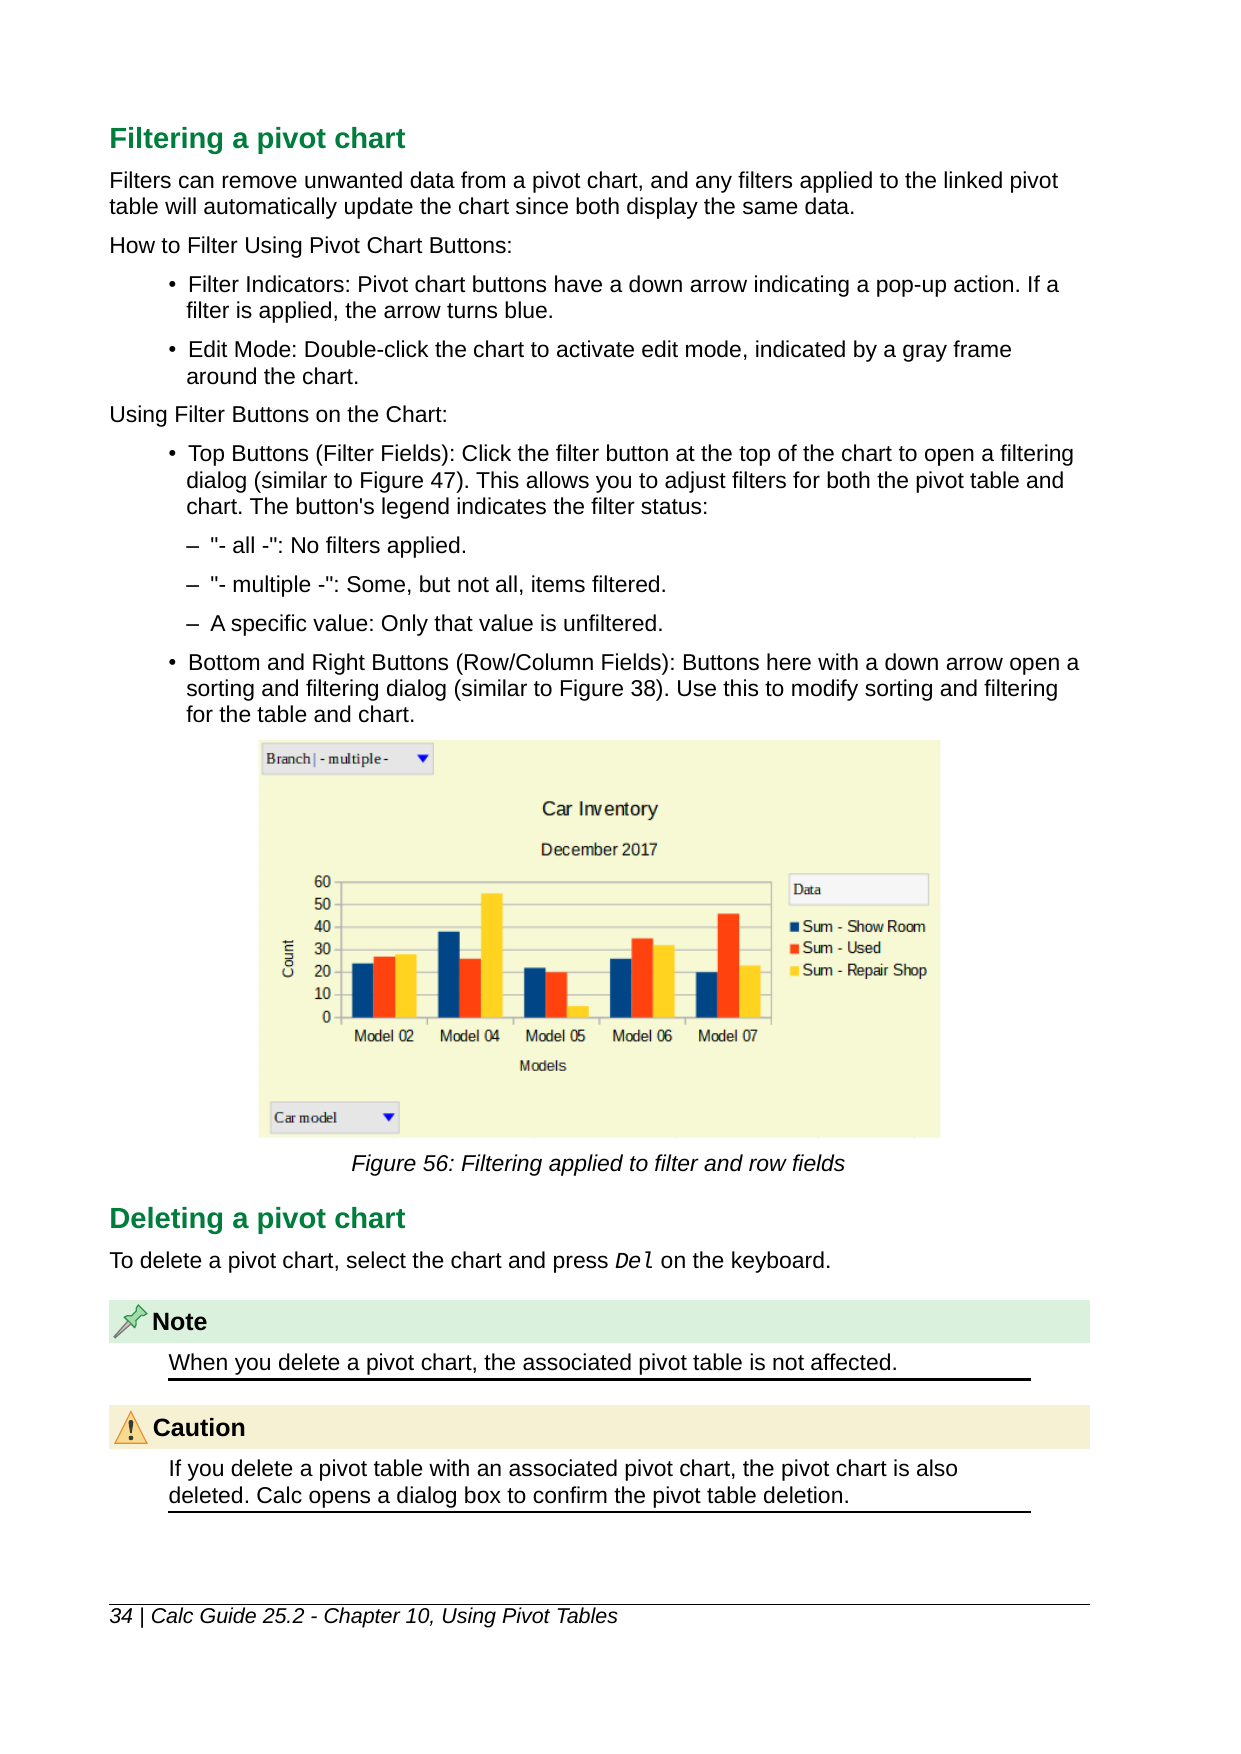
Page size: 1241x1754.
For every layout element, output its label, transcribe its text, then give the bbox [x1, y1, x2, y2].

subtitle Caution [109, 1405, 1090, 1449]
list Using Filter Buttons on the Chart: [109, 401, 1090, 428]
list Edit Mode: Double-click the chart to activate edit mode, indicated by a gray frame around the chart. [168, 336, 1090, 389]
list Filter Indicators: Pivot chart buttons have a down arrow indicating a pop-up action. If a filter is applied, the arrow turns blue. [168, 271, 1090, 324]
list How to Filter Using Pivot Chart Buttons: [109, 232, 1090, 258]
text If you delete a pivot table with an associated pivot chart, the pivot chart is also deleted. Calc opens a dialog box to confirm the pivot table deletion. [168, 1455, 1031, 1511]
text To delete a pivot chart, select the chart and press Del on the keyboard. [109, 1247, 1090, 1275]
text Filters can remove unwanted data from a pivot chart, and any filters applied to the linked pivot table will automatically update the chart since both display the same data. [109, 167, 1090, 220]
text Figure 56: Filtering applied to filter and row fields [258, 1150, 941, 1176]
list Top Buttons (Filter Fields): Click the filter button at the top of the chart to open a filtering dialog (similar to 47). This allows you to adjust filters for both the pivot table and chart. The button's legend indicates the filter status: [168, 440, 1090, 519]
subtitle Filtering a pivot chart [109, 121, 1090, 154]
picture [258, 740, 941, 1138]
subtitle Deleting a pivot chart [109, 1201, 1090, 1234]
list A specific value: Only that value is unfiltered. [186, 609, 1090, 636]
text When you delete a pivot chart, the associated pivot table is not affected. [168, 1349, 1031, 1378]
list "- all -": No filters applied. [186, 532, 1090, 558]
list "- multiple -": Some, but not all, items filtered. [186, 571, 1090, 597]
list Bottom and Right Buttons (Row/Column Fields): Buttons here with a down arrow open a sorting and filtering dialog (similar to Figure 38). Use this to modify sorting and filtering for the table and chart. [168, 648, 1090, 727]
subtitle Note [109, 1300, 1090, 1343]
